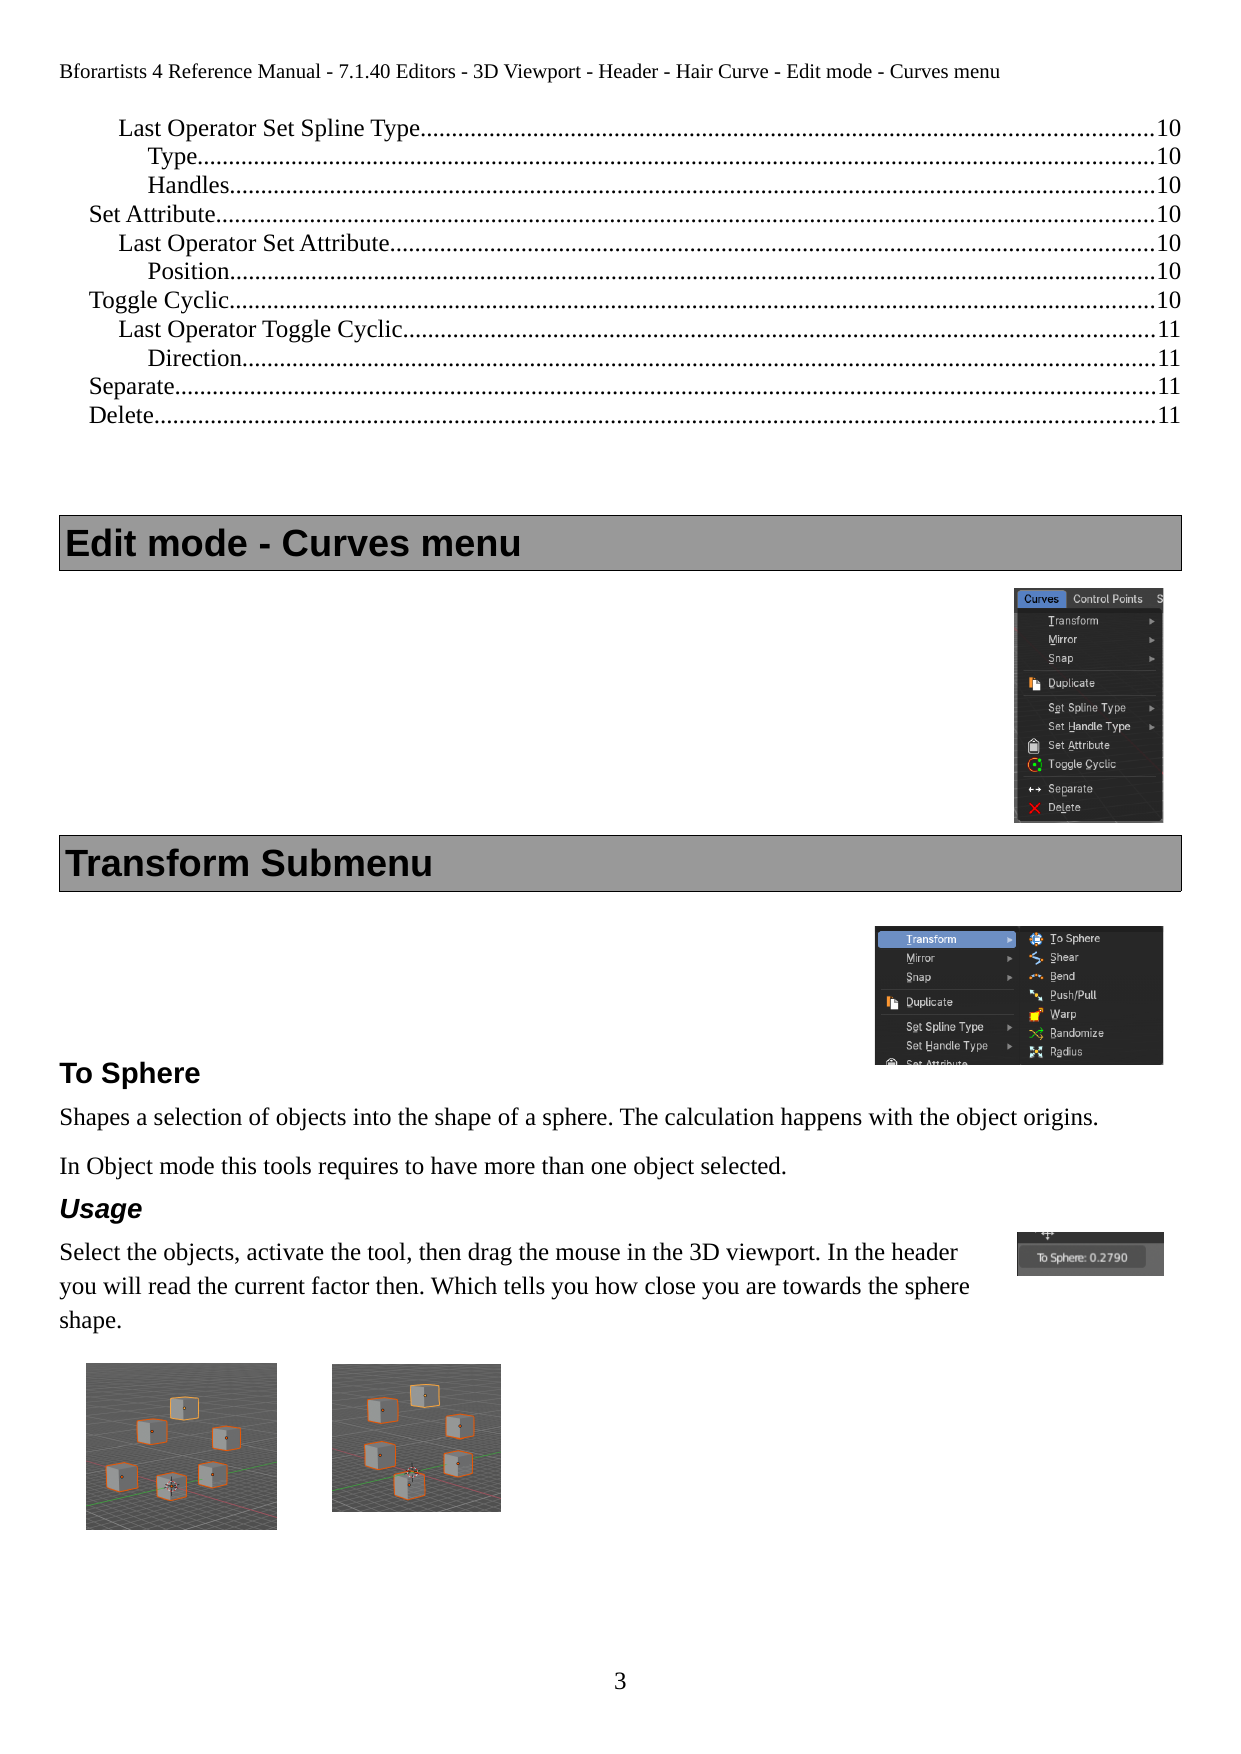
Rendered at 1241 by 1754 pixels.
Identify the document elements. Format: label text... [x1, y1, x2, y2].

subtitle Usage [59, 1192, 1181, 1224]
text Separate 11 [88, 371, 1181, 400]
table_header Transform Submenu [60, 836, 1181, 891]
text Type 10 [147, 141, 1181, 170]
text Last Operator Set Spline Type 10 [118, 113, 1181, 141]
picture [1014, 588, 1164, 823]
picture [874, 926, 1164, 1065]
text In Object mode this tools requires to have more than one object selected. [59, 1151, 1181, 1180]
table_header Edit mode - Curves menu [60, 516, 1181, 570]
text Last Operator Toggle Cyclic 11 [118, 314, 1181, 343]
text Handles 10 [147, 170, 1181, 199]
text Toggle Cyclic 10 [88, 285, 1181, 314]
text Set Attribute 10 [88, 199, 1181, 228]
text Shapes a selection of objects into the shape of a sphere. The calculation happens with the object origins. [59, 1102, 1181, 1131]
text Select the objects, activate the tool, then drag the mouse in the 3D viewport. In the header you will read the current factor then. Which tells you how close you are towards the sphere shape. [59, 1237, 1181, 1334]
picture [86, 1363, 277, 1530]
text Position 10 [147, 256, 1181, 285]
text Direction 11 [147, 343, 1181, 371]
text Delete 11 [88, 400, 1181, 429]
picture [332, 1364, 501, 1512]
picture [1017, 1232, 1164, 1276]
text Last Operator Set Attribute 10 [118, 228, 1181, 256]
subtitle To Sphere [59, 1056, 1181, 1089]
